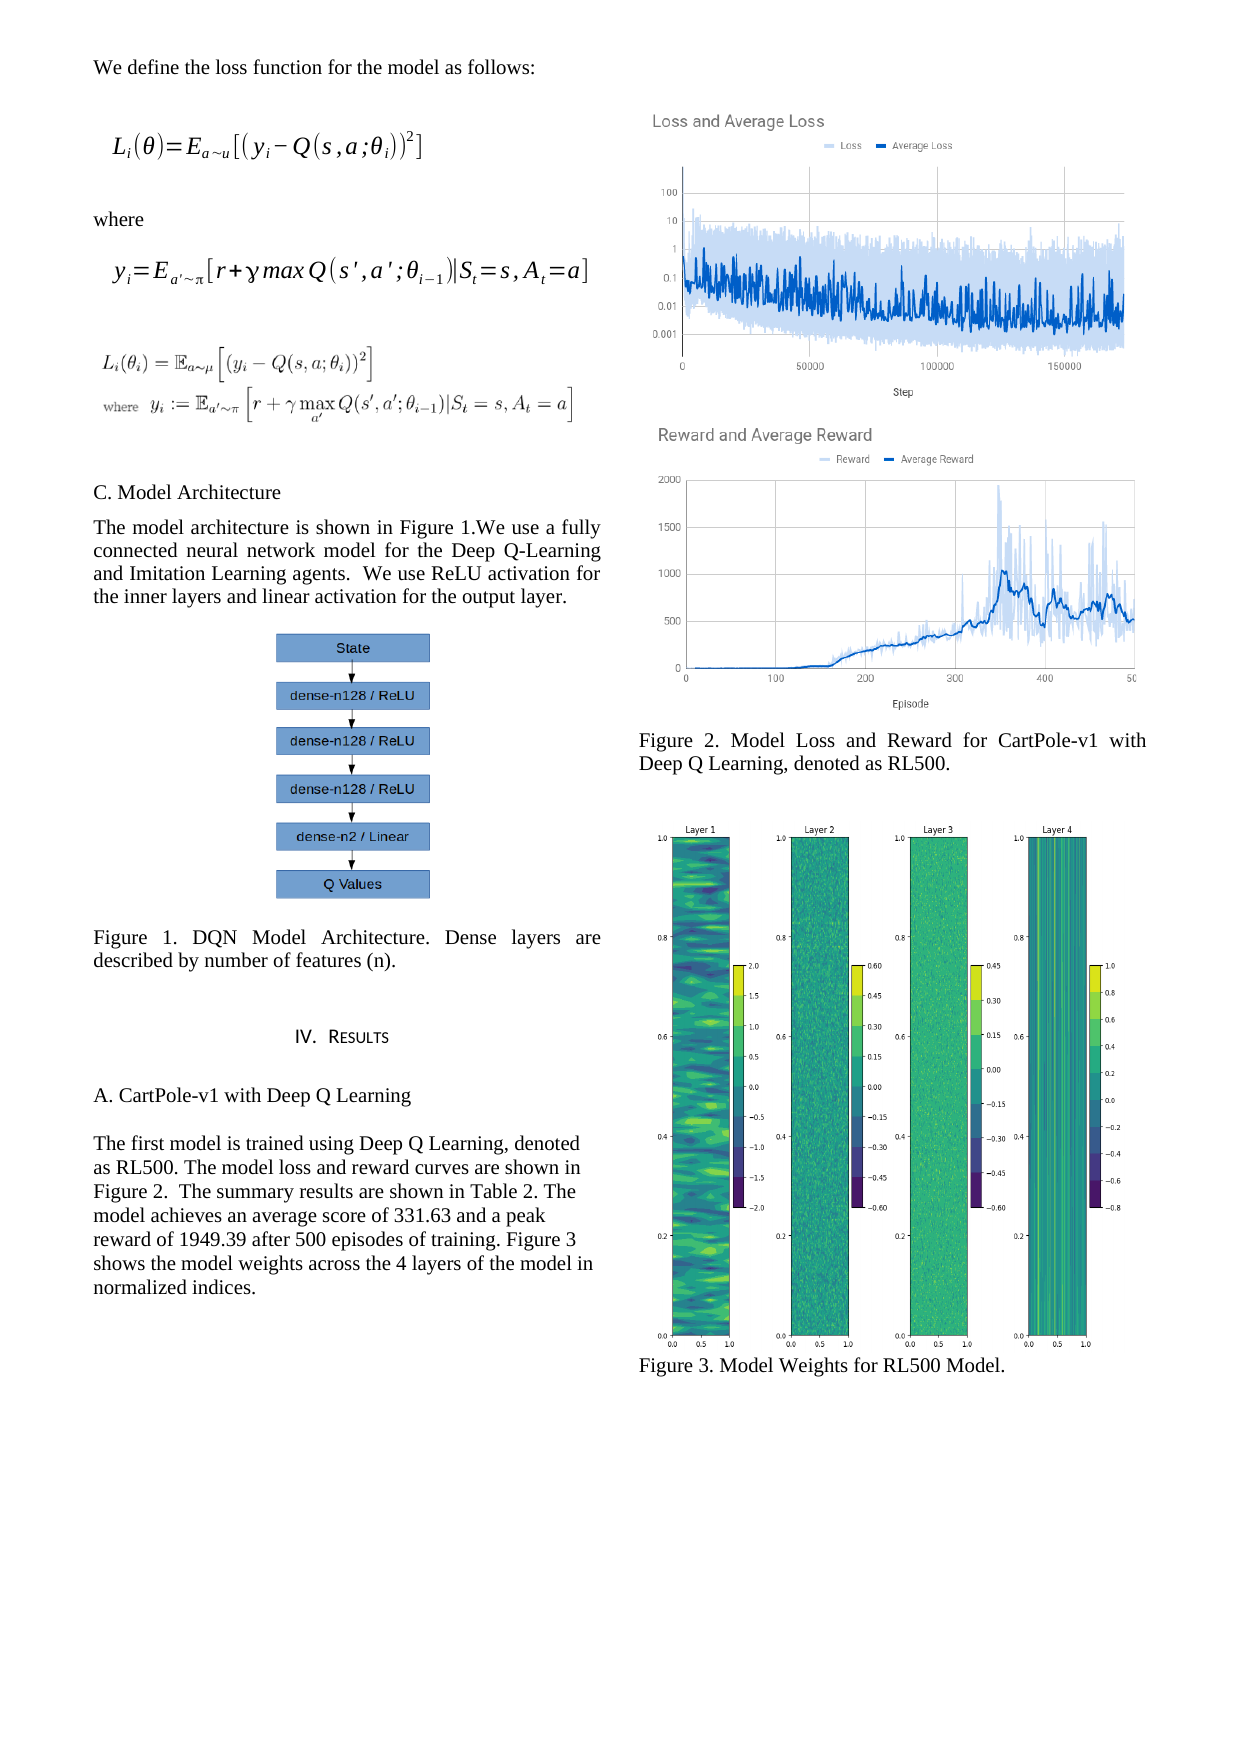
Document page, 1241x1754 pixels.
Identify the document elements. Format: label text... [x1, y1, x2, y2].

picture [642, 418, 1137, 717]
picture [652, 821, 1125, 1353]
text C. Model Architecture [93, 481, 601, 504]
picture [642, 97, 1129, 406]
text We define the loss function for the model as follows: [93, 56, 601, 79]
text Figure 2. Model Loss and Reward for CartPole-v1 with Deep Q Learning, denoted as RL500. [639, 536, 1147, 775]
table_cell [449, 739, 601, 785]
text where [93, 208, 601, 231]
picture [92, 334, 602, 434]
table_header [449, 657, 601, 691]
table_cell [449, 692, 601, 738]
table_cell [94, 833, 256, 879]
picture [256, 622, 449, 910]
table_cell [449, 833, 601, 879]
text Figure 3. Model Weights for RL500 Model. [639, 823, 1147, 1399]
table_cell [94, 880, 347, 926]
text The model architecture is shown in Figure 1.We use a fully connected neural network model for the Deep Q-Learning and Imitation Learning agents. We use ReLU activation for the inner layers and linear activation for the output layer. [93, 516, 601, 608]
table_cell [348, 880, 601, 926]
table_cell [94, 739, 256, 785]
table_cell [449, 786, 601, 832]
table_header [94, 657, 256, 691]
text Figure 1. DQN Model Architecture. Dense layers are described by number of features (n). [93, 927, 601, 972]
text The first model is trained using Deep Q Learning, denoted as RL500. The model loss and reward curves are shown in Figure 2. The summary results are shown in Table 2. The model achieves an average score of 331.63 and a peak reward of 1949.39 after 500 episodes of training. Figure 3 shows the model weights across the 4 layers of the model in normalized indices. [93, 1131, 601, 1299]
text A. CartPole-v1 with Deep Q Learning [93, 1083, 601, 1107]
table_cell [94, 692, 256, 738]
subtitle Results [93, 1023, 601, 1049]
table_cell [94, 786, 256, 832]
